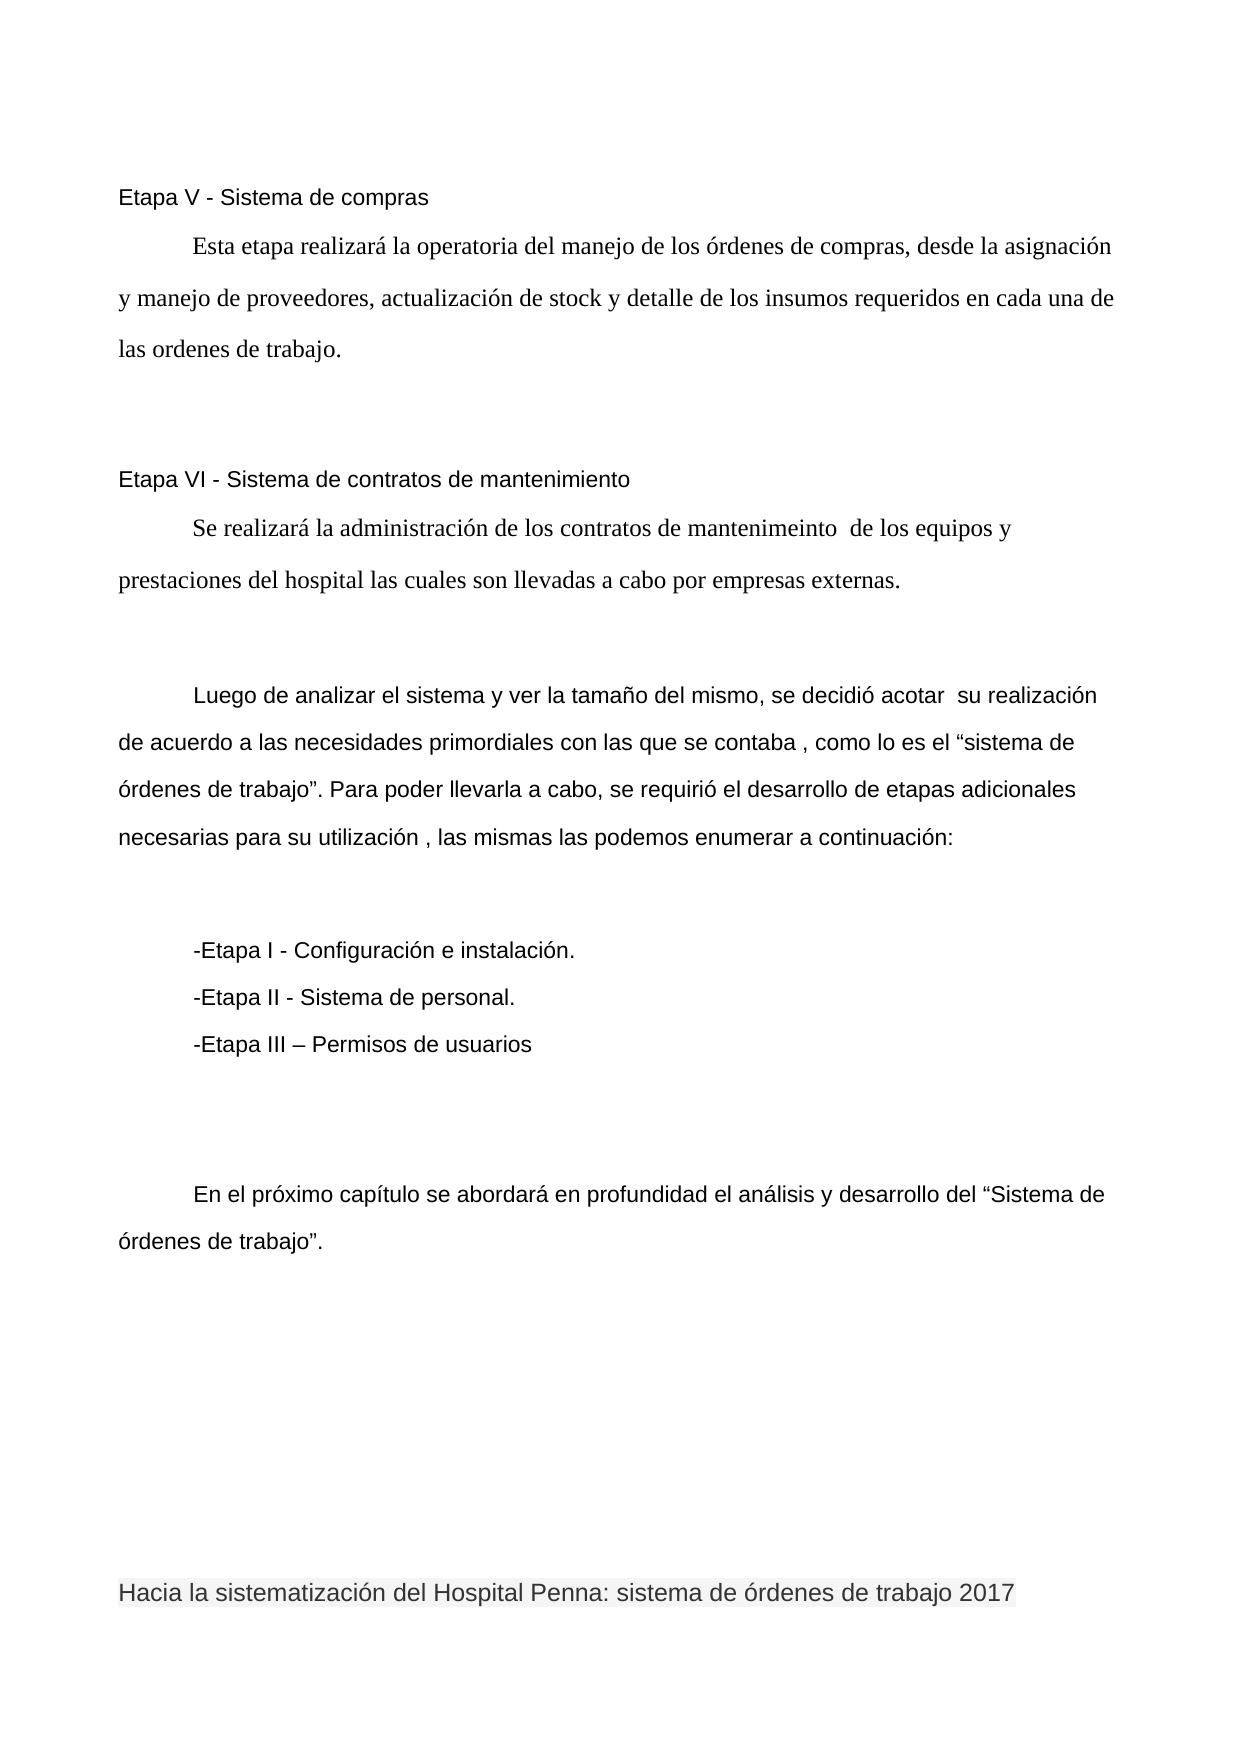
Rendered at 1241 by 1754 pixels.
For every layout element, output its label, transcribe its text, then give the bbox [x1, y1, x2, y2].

text Etapa VI - Sistema de contratos de mantenimiento [118, 466, 1122, 493]
text -Etapa II - Sistema de personal. [118, 984, 1122, 1010]
text -Etapa I - Configuración e instalación. [118, 937, 1122, 963]
text En el próximo capítulo se abordará en profundidad el análisis y desarrollo del “Sistema de órdenes de trabajo”. [118, 1181, 1122, 1254]
text -Etapa III – Permisos de usuarios [118, 1031, 1122, 1057]
text Se realizará la administración de los contratos de mantenimeinto de los equipos y prestaciones del hospital las cuales son llevadas a cabo por empresas externas. [118, 513, 1122, 645]
text Esta etapa realizará la operatoria del manejo de los órdenes de compras, desde la asignación y manejo de proveedores, actualización de stock y detalle de los insumos requeridos en cada una de las ordenes de trabajo. [118, 231, 1122, 363]
text Luego de analizar el sistema y ver la tamaño del mismo, se decidió acotar su realización de acuerdo a las necesidades primordiales con las que se contaba , como lo es el “sistema de órdenes de trabajo”. Para poder llevarla a cabo, se requirió el desarrollo de etapas adicionales necesarias para su utilización , las mismas las podemos enumerar a continuación: [118, 682, 1122, 850]
text Etapa V - Sistema de compras [118, 184, 1122, 211]
